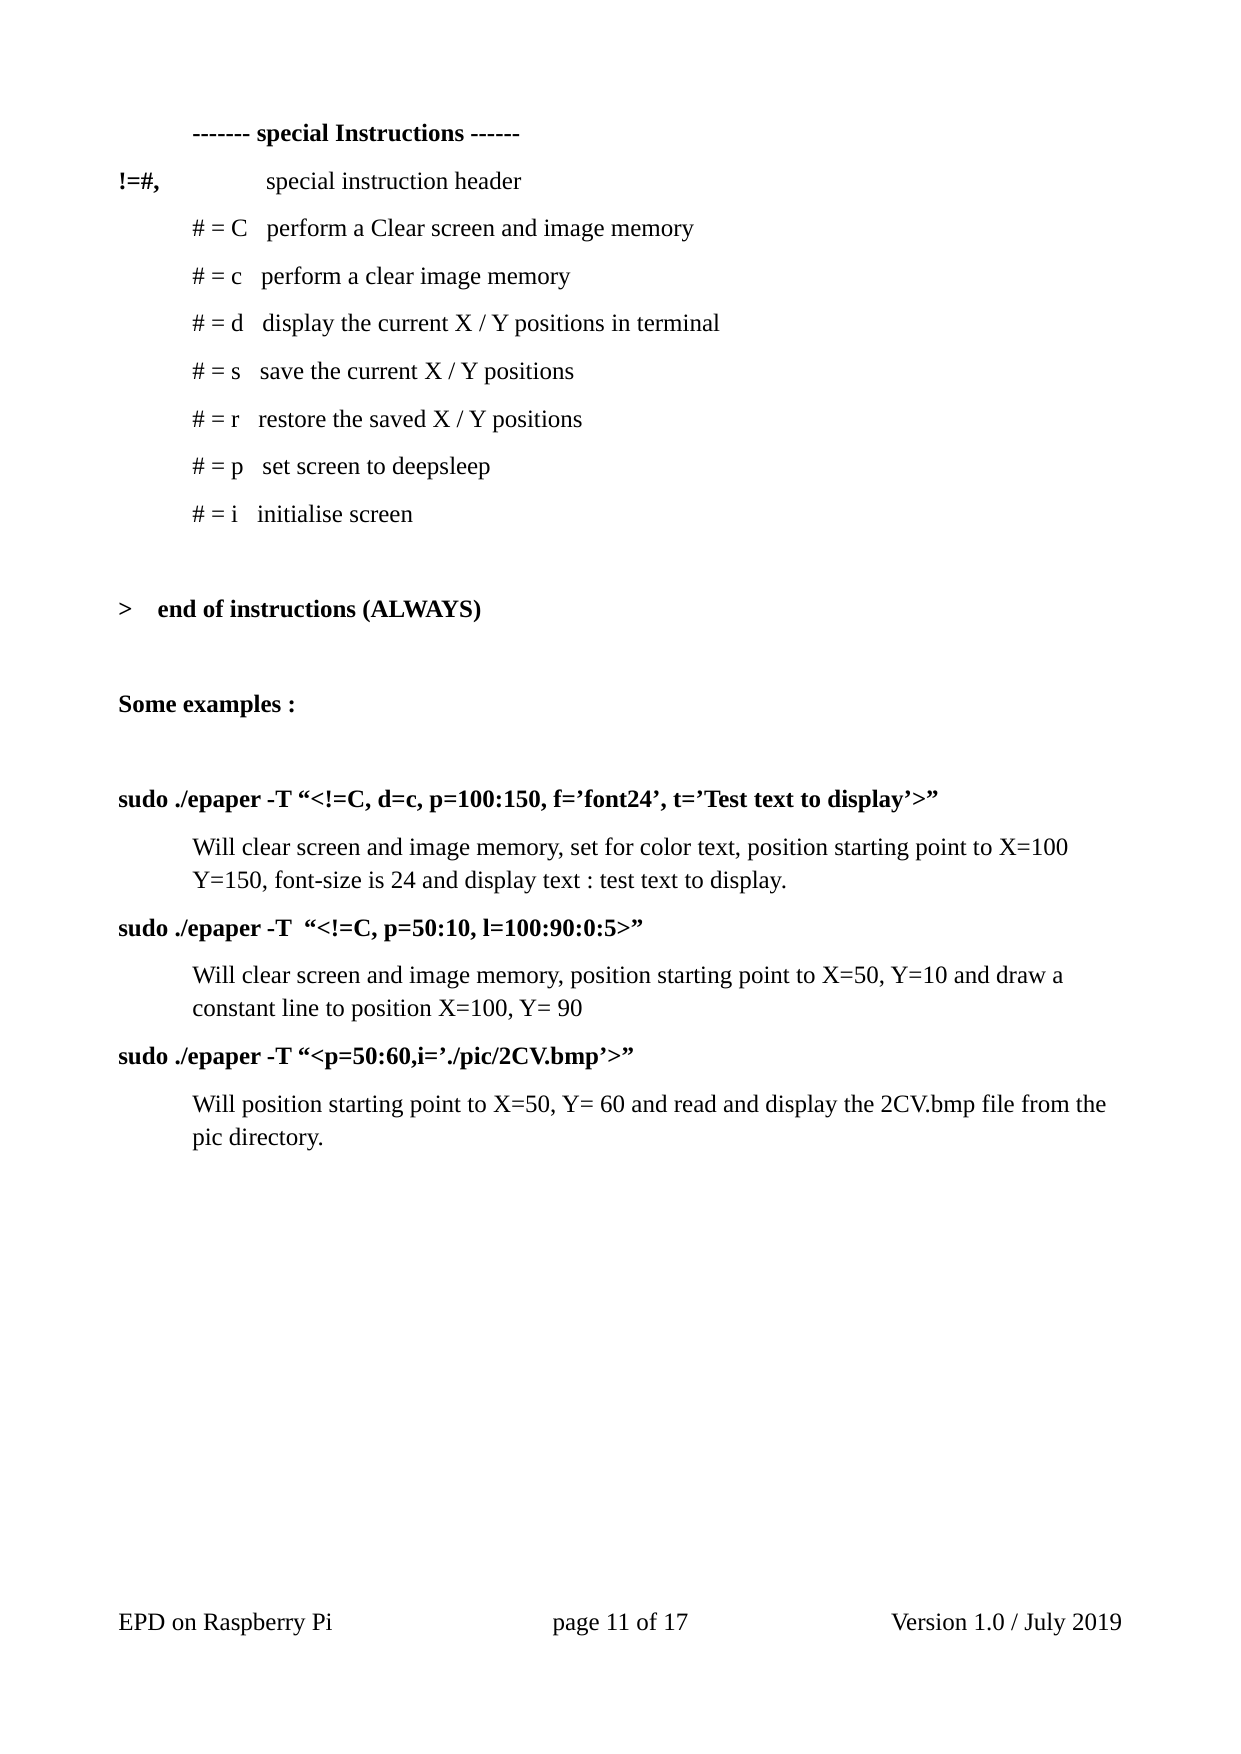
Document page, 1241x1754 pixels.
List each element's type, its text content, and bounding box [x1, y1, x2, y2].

text # = i initialise screen [118, 499, 1122, 528]
text sudo ./epaper -T “<p=50:60,i=’./pic/2CV.bmp’>” [118, 1041, 1122, 1070]
text sudo ./epaper -T “<!=C, p=50:10, l=100:90:0:5>” [118, 913, 1122, 942]
text !=#, special instruction header [118, 166, 1122, 194]
text # = c perform a clear image memory [118, 261, 1122, 290]
text Will clear screen and image memory, position starting point to X=50, Y=10 and draw a constant line to position X=100, Y= 90 [192, 960, 1122, 1022]
text # = p set screen to deepsleep [118, 451, 1122, 480]
text # = r restore the saved X / Y positions [118, 404, 1122, 432]
text Will clear screen and image memory, set for color text, position starting point to X=100 Y=150, font-size is 24 and display text : test text to display. [192, 832, 1122, 894]
text # = d display the current X / Y positions in terminal [118, 308, 1122, 337]
text > end of instructions (ALWAYS) [118, 594, 1122, 623]
text Some examples : [118, 689, 1122, 718]
text # = s save the current X / Y positions [118, 356, 1122, 385]
text # = C perform a Clear screen and image memory [118, 213, 1122, 242]
text ------- special Instructions ------ [118, 118, 1122, 147]
text sudo ./epaper -T “<!=C, d=c, p=100:150, f=’font24’, t=’Test text to display’>” [118, 784, 1122, 813]
text Will position starting point to X=50, Y= 60 and read and display the 2CV.bmp file from the pic directory. [192, 1089, 1122, 1150]
